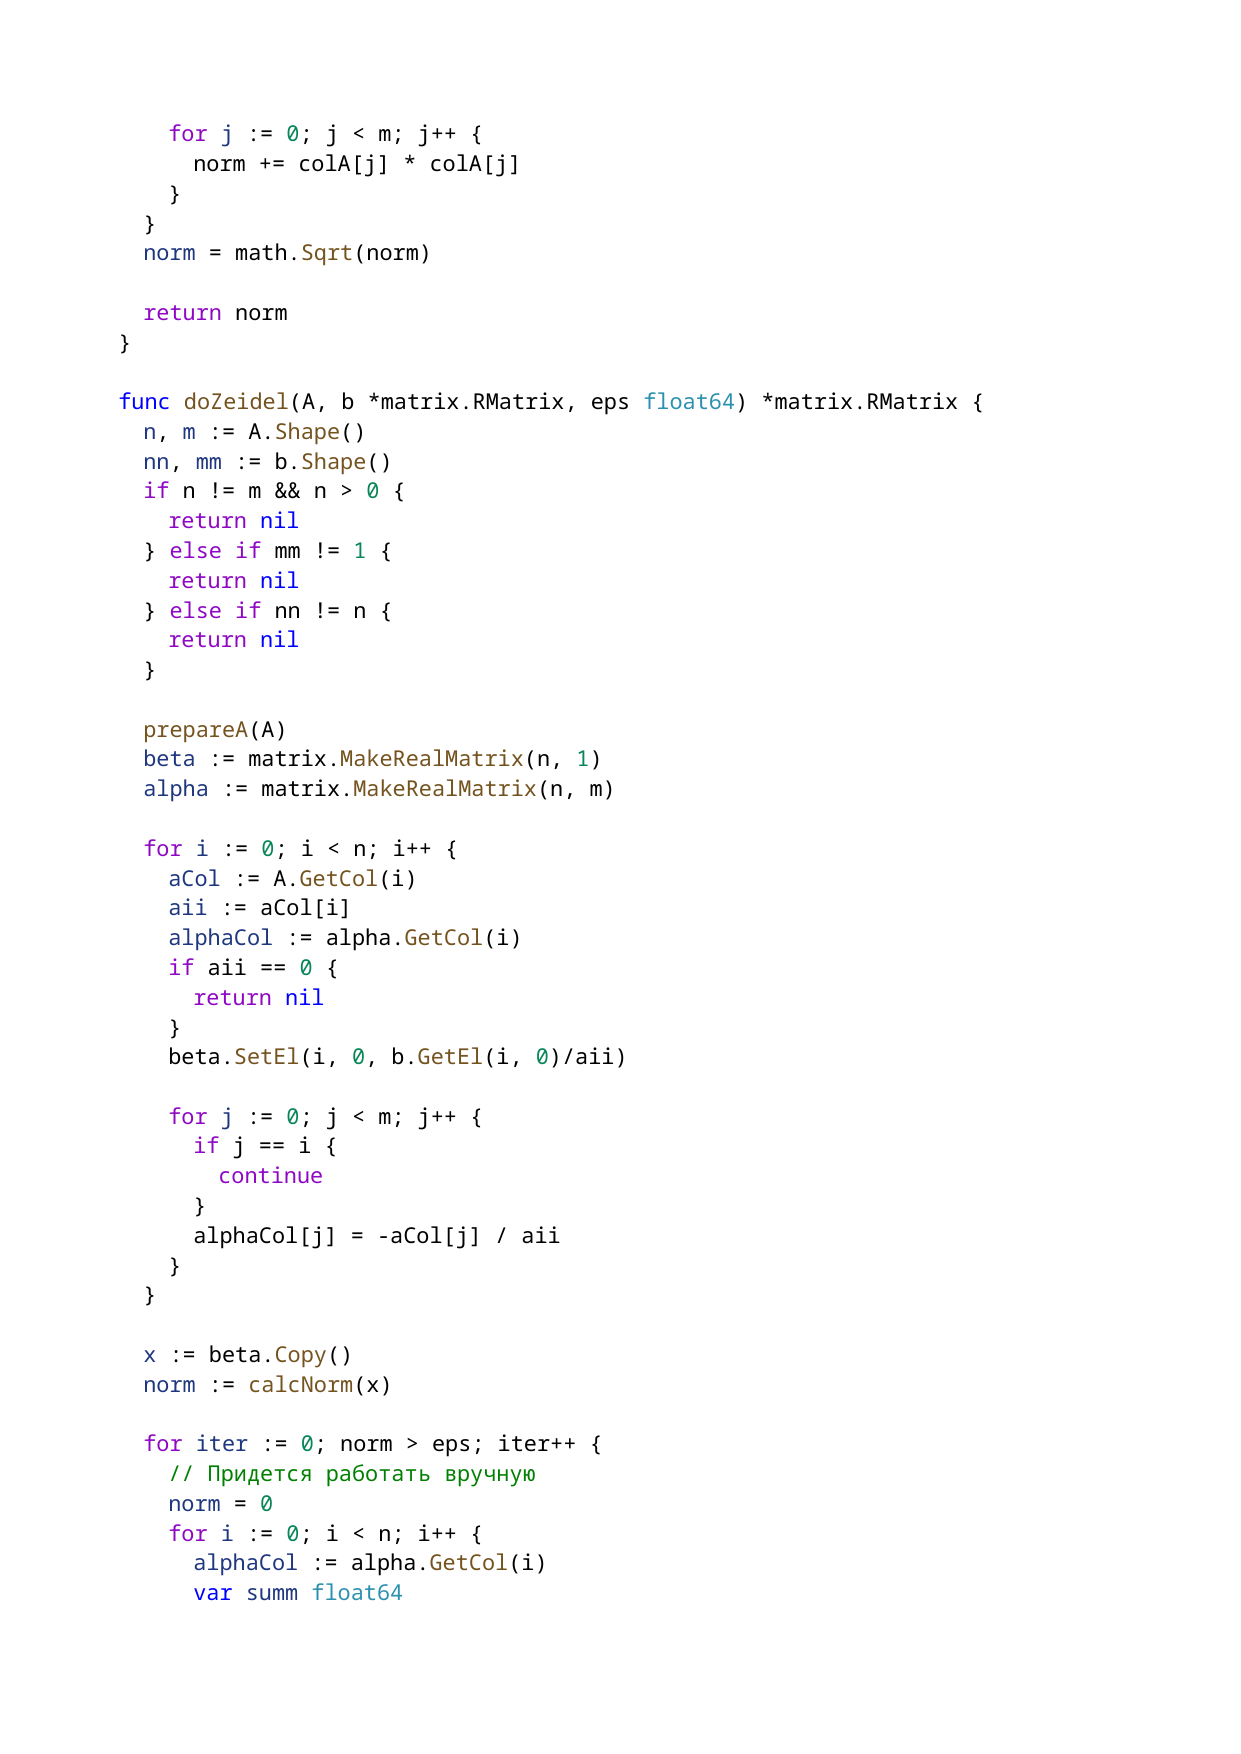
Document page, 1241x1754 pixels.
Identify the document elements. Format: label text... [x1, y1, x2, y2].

text // Придется работать вручную [118, 1458, 1122, 1488]
text for i := 0; i < n; i++ { [118, 833, 1122, 862]
text if aii == 0 { [118, 952, 1122, 982]
text alphaCol := alpha.GetCol(i) [118, 1547, 1122, 1577]
text func doZeidel(A, b *matrix.RMatrix, eps float64) *matrix.RMatrix { [118, 386, 1122, 416]
text for j := 0; j < m; j++ { [118, 1101, 1122, 1131]
text n, m := A.Shape() [118, 416, 1122, 446]
text aii := aCol[i] [118, 892, 1122, 922]
text return nil [118, 982, 1122, 1011]
text return nil [118, 624, 1122, 654]
text alphaCol := alpha.GetCol(i) [118, 922, 1122, 952]
text continue [118, 1160, 1122, 1190]
text norm += colA[j] * colA[j] [118, 148, 1122, 178]
text beta.SetEl(i, 0, b.GetEl(i, 0)/aii) [118, 1041, 1122, 1071]
text } [118, 1250, 1122, 1279]
text norm = math.Sqrt(norm) [118, 237, 1122, 267]
text nn, mm := b.Shape() [118, 446, 1122, 475]
text alphaCol[j] = -aCol[j] / aii [118, 1220, 1122, 1250]
text return nil [118, 565, 1122, 594]
text alpha := matrix.MakeRealMatrix(n, m) [118, 773, 1122, 803]
text for j := 0; j < m; j++ { [118, 118, 1122, 148]
text beta := matrix.MakeRealMatrix(n, 1) [118, 743, 1122, 773]
text if n != m && n > 0 { [118, 475, 1122, 505]
text for i := 0; i < n; i++ { [118, 1518, 1122, 1547]
text } [118, 178, 1122, 207]
text } [118, 1011, 1122, 1041]
text } [118, 207, 1122, 237]
text x := beta.Copy() [118, 1339, 1122, 1369]
text aCol := A.GetCol(i) [118, 862, 1122, 892]
text return norm [118, 297, 1122, 327]
text norm := calcNorm(x) [118, 1369, 1122, 1398]
text var summ float64 [118, 1577, 1122, 1607]
text if j == i { [118, 1131, 1122, 1160]
text for iter := 0; norm > eps; iter++ { [118, 1428, 1122, 1458]
text } [118, 1279, 1122, 1309]
text } [118, 654, 1122, 684]
text } [118, 1190, 1122, 1220]
text norm = 0 [118, 1488, 1122, 1518]
text } else if nn != n { [118, 594, 1122, 624]
text prepareA(A) [118, 714, 1122, 743]
text } else if mm != 1 { [118, 535, 1122, 565]
text } [118, 327, 1122, 356]
text return nil [118, 505, 1122, 535]
